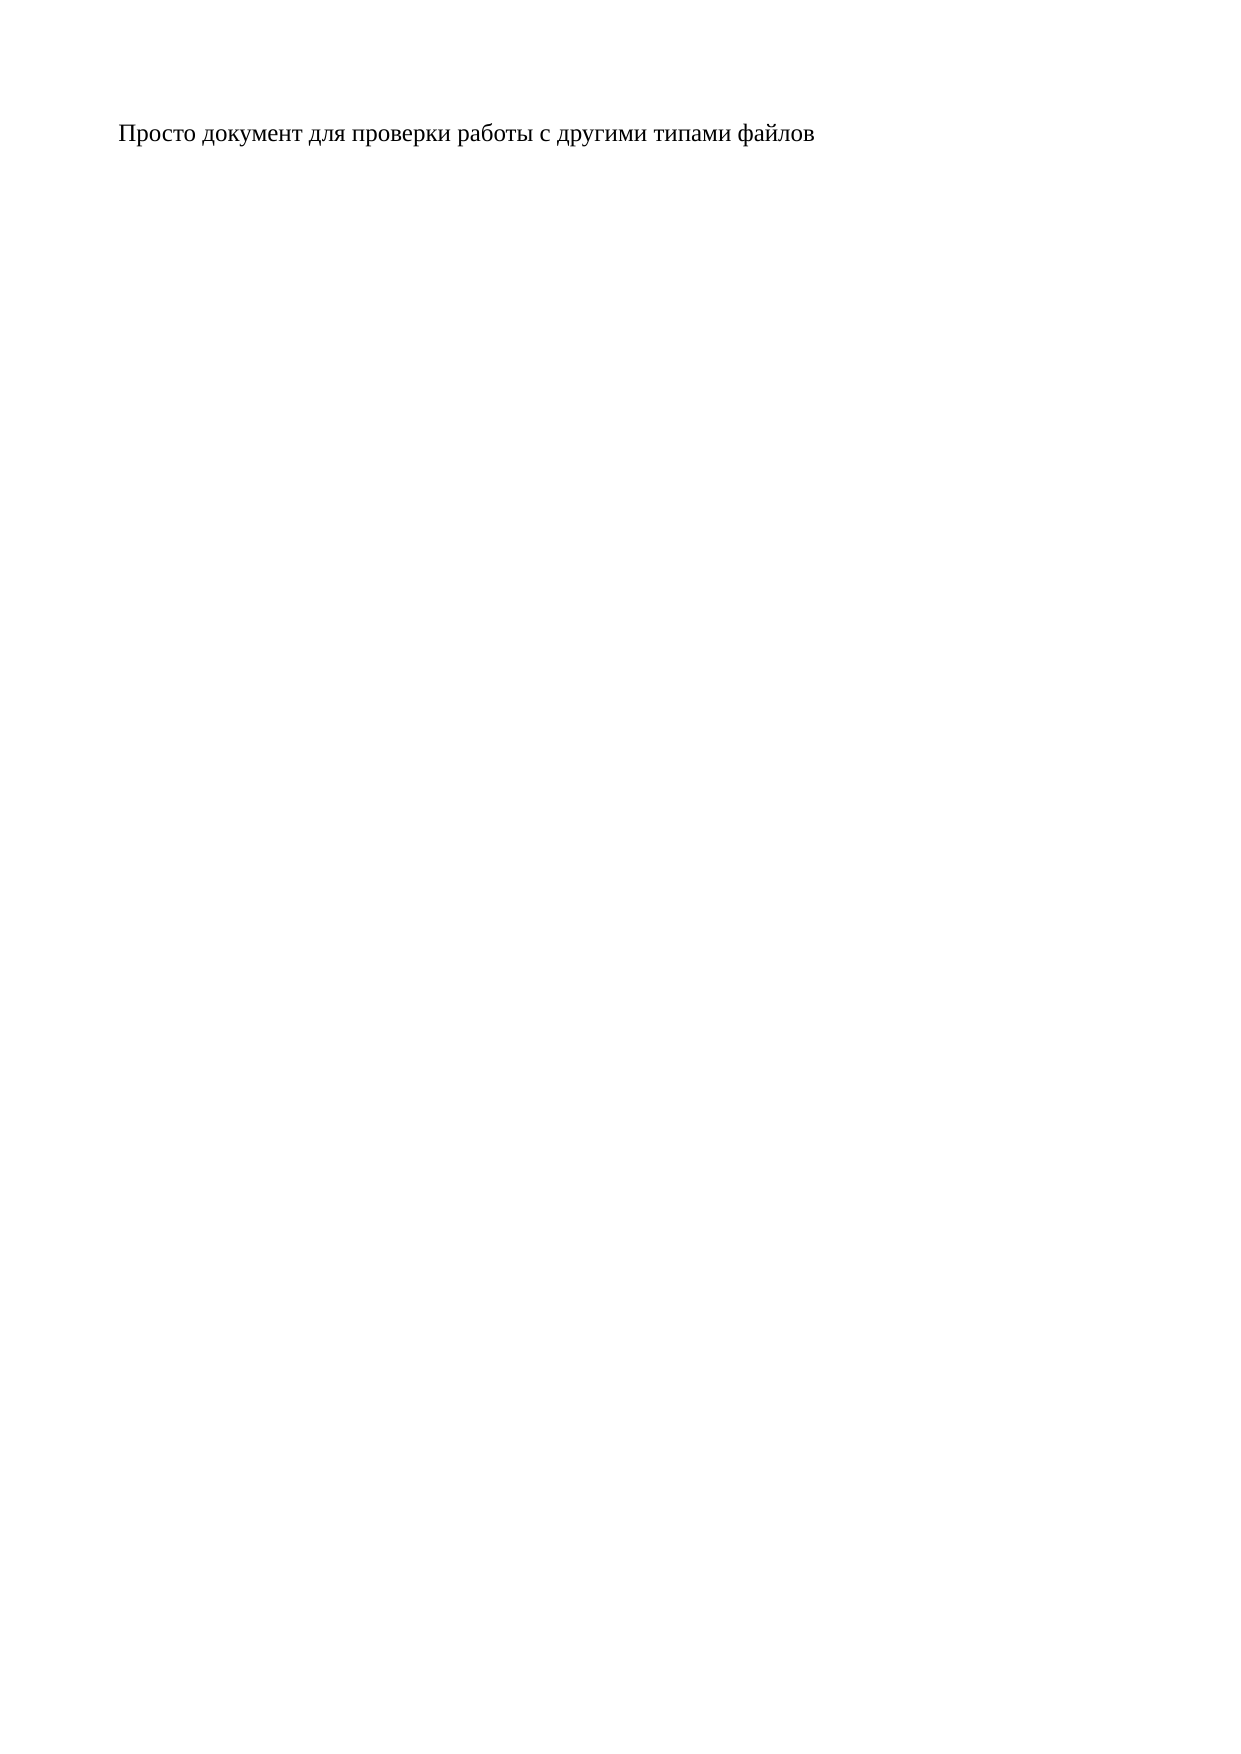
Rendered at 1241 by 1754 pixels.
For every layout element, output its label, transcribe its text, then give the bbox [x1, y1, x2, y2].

text Просто документ для проверки работы с другими типами файлов [118, 118, 1122, 147]
